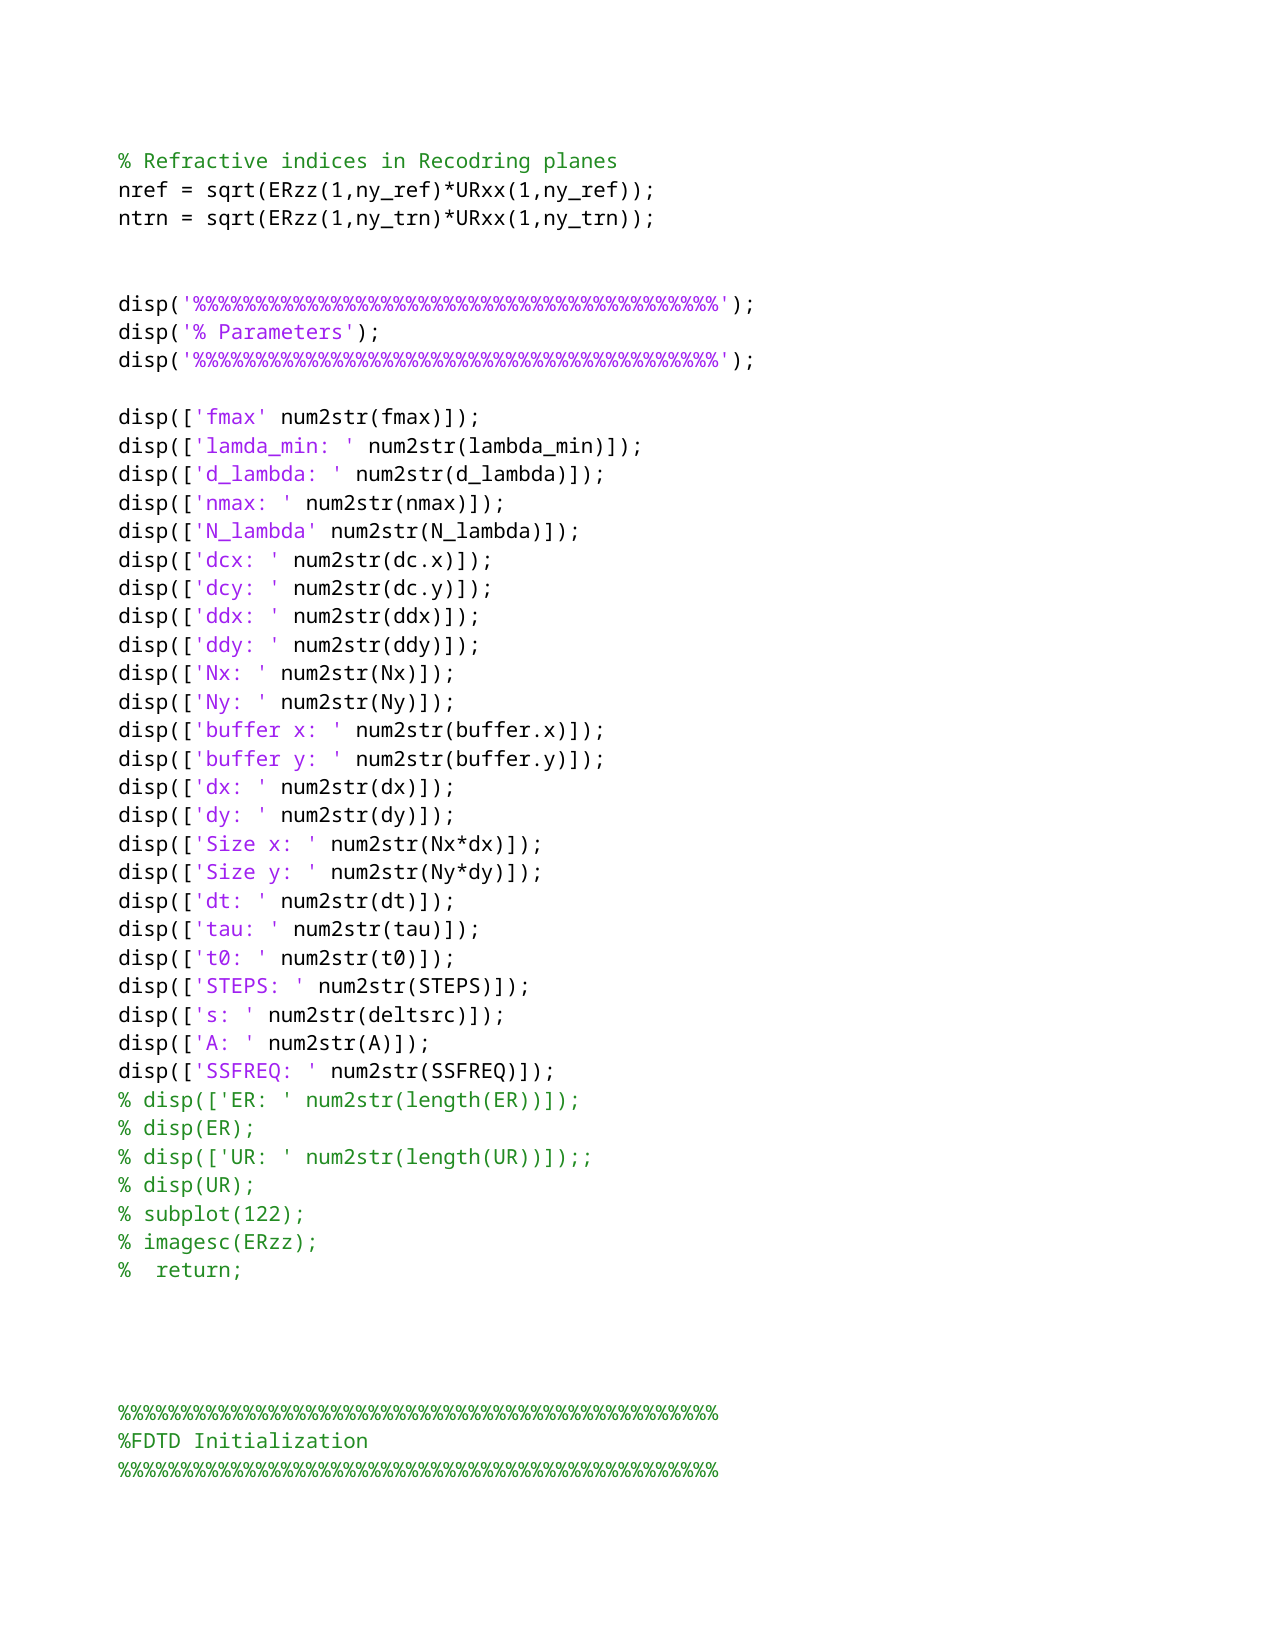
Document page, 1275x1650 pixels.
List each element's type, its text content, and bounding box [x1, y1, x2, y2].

text %FDTD Initialization [118, 1426, 1157, 1455]
text disp(['dy: ' num2str(dy)]); [118, 801, 1157, 829]
text disp('%%%%%%%%%%%%%%%%%%%%%%%%%%%%%%%%%%%%%%%%%%'); [118, 289, 1157, 317]
text disp(['N_lambda' num2str(N_lambda)]); [118, 516, 1157, 545]
text disp(['ddx: ' num2str(ddx)]); [118, 602, 1157, 630]
text % disp(ER); [118, 1113, 1157, 1142]
text % imagesc(ERzz); [118, 1227, 1157, 1256]
text disp(['nmax: ' num2str(nmax)]); [118, 488, 1157, 516]
text disp('%%%%%%%%%%%%%%%%%%%%%%%%%%%%%%%%%%%%%%%%%%'); [118, 346, 1157, 374]
text %%%%%%%%%%%%%%%%%%%%%%%%%%%%%%%%%%%%%%%%%%%%%%%% [118, 1455, 1157, 1483]
text disp(['s: ' num2str(deltsrc)]); [118, 1000, 1157, 1028]
text disp(['d_lambda: ' num2str(d_lambda)]); [118, 459, 1157, 488]
text disp(['buffer x: ' num2str(buffer.x)]); [118, 715, 1157, 744]
text disp(['buffer y: ' num2str(buffer.y)]); [118, 744, 1157, 772]
text % return; [118, 1256, 1157, 1284]
text disp(['tau: ' num2str(tau)]); [118, 914, 1157, 943]
text disp('% Parameters'); [118, 317, 1157, 346]
text % disp(UR); [118, 1170, 1157, 1199]
text disp(['Size y: ' num2str(Ny*dy)]); [118, 857, 1157, 886]
text nref = sqrt(ERzz(1,ny_ref)*URxx(1,ny_ref)); [118, 175, 1157, 203]
text % disp(['UR: ' num2str(length(UR))]);; [118, 1142, 1157, 1170]
text disp(['ddy: ' num2str(ddy)]); [118, 630, 1157, 658]
text disp(['Ny: ' num2str(Ny)]); [118, 687, 1157, 715]
text ntrn = sqrt(ERzz(1,ny_trn)*URxx(1,ny_trn)); [118, 203, 1157, 232]
text disp(['dx: ' num2str(dx)]); [118, 772, 1157, 801]
text disp(['dt: ' num2str(dt)]); [118, 886, 1157, 914]
text % disp(['ER: ' num2str(length(ER))]); [118, 1085, 1157, 1113]
text disp(['Size x: ' num2str(Nx*dx)]); [118, 829, 1157, 857]
text %%%%%%%%%%%%%%%%%%%%%%%%%%%%%%%%%%%%%%%%%%%%%%%% [118, 1398, 1157, 1426]
text disp(['A: ' num2str(A)]); [118, 1028, 1157, 1057]
text disp(['dcy: ' num2str(dc.y)]); [118, 573, 1157, 602]
text % Refractive indices in Recodring planes [118, 147, 1157, 175]
text disp(['lamda_min: ' num2str(lambda_min)]); [118, 431, 1157, 459]
text disp(['Nx: ' num2str(Nx)]); [118, 658, 1157, 687]
text disp(['STEPS: ' num2str(STEPS)]); [118, 971, 1157, 1000]
text % subplot(122); [118, 1199, 1157, 1227]
text disp(['dcx: ' num2str(dc.x)]); [118, 545, 1157, 573]
text disp(['t0: ' num2str(t0)]); [118, 943, 1157, 971]
text disp(['SSFREQ: ' num2str(SSFREQ)]); [118, 1057, 1157, 1085]
text disp(['fmax' num2str(fmax)]); [118, 402, 1157, 431]
